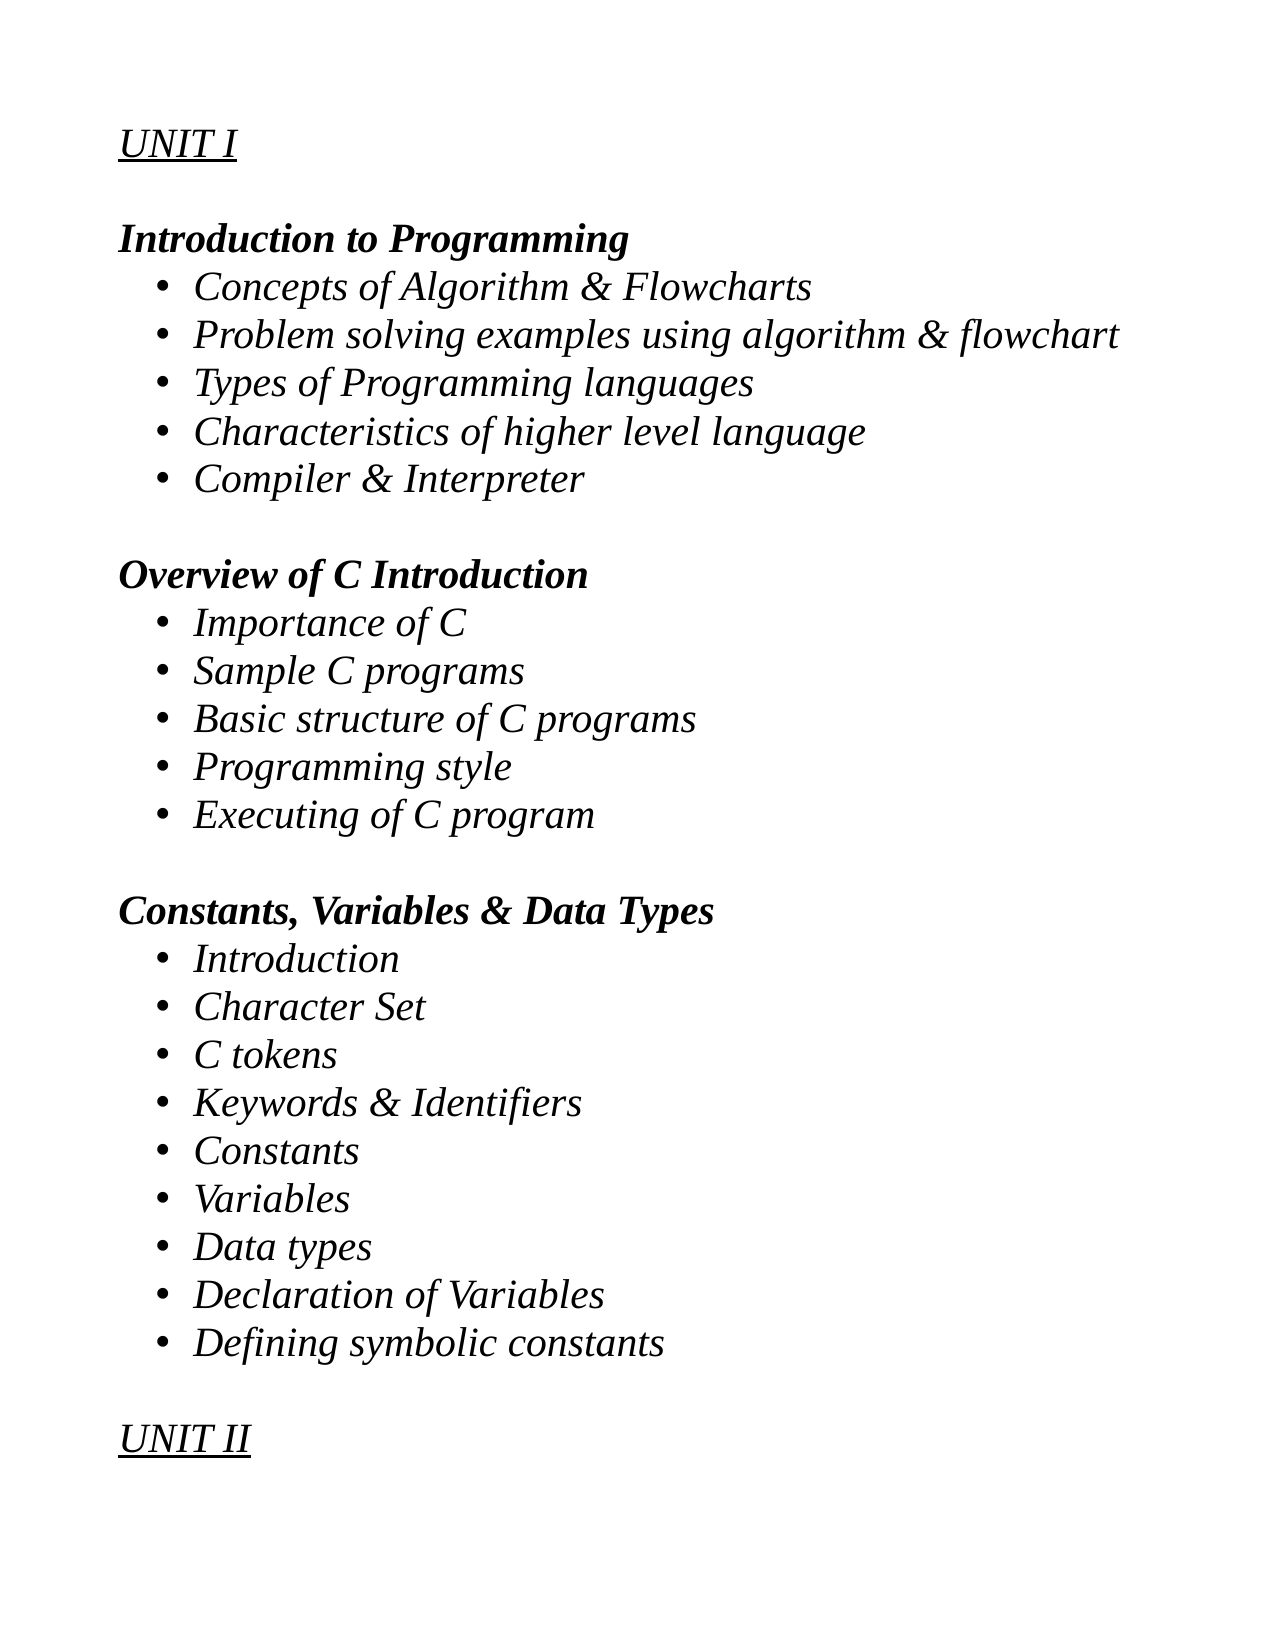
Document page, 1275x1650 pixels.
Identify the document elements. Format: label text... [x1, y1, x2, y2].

list Constants [156, 1126, 1157, 1174]
list Basic structure of C programs [156, 694, 1157, 742]
list Introduction [156, 934, 1157, 982]
list Variables [156, 1174, 1157, 1222]
list Declaration of Variables [156, 1270, 1157, 1318]
text UNIT I [118, 118, 1157, 166]
list Defining symbolic constants [156, 1318, 1157, 1366]
text Constants, Variables & Data Types [118, 886, 1157, 934]
list Concepts of Algorithm & Flowcharts [156, 262, 1157, 310]
list Importance of C [156, 598, 1157, 646]
list Keywords & Identifiers [156, 1078, 1157, 1126]
list Programming style [156, 742, 1157, 790]
text UNIT II [118, 1414, 1157, 1462]
list Sample C programs [156, 646, 1157, 694]
text Overview of C Introduction [118, 550, 1157, 598]
list Characteristics of higher level language [156, 406, 1157, 454]
text Introduction to Programming [118, 214, 1157, 262]
list Data types [156, 1222, 1157, 1270]
list Types of Programming languages [156, 358, 1157, 406]
list Compiler & Interpreter [156, 454, 1157, 502]
list Character Set [156, 982, 1157, 1030]
list C tokens [156, 1030, 1157, 1078]
list Problem solving examples using algorithm & flowchart [156, 310, 1157, 358]
list Executing of C program [156, 790, 1157, 838]
